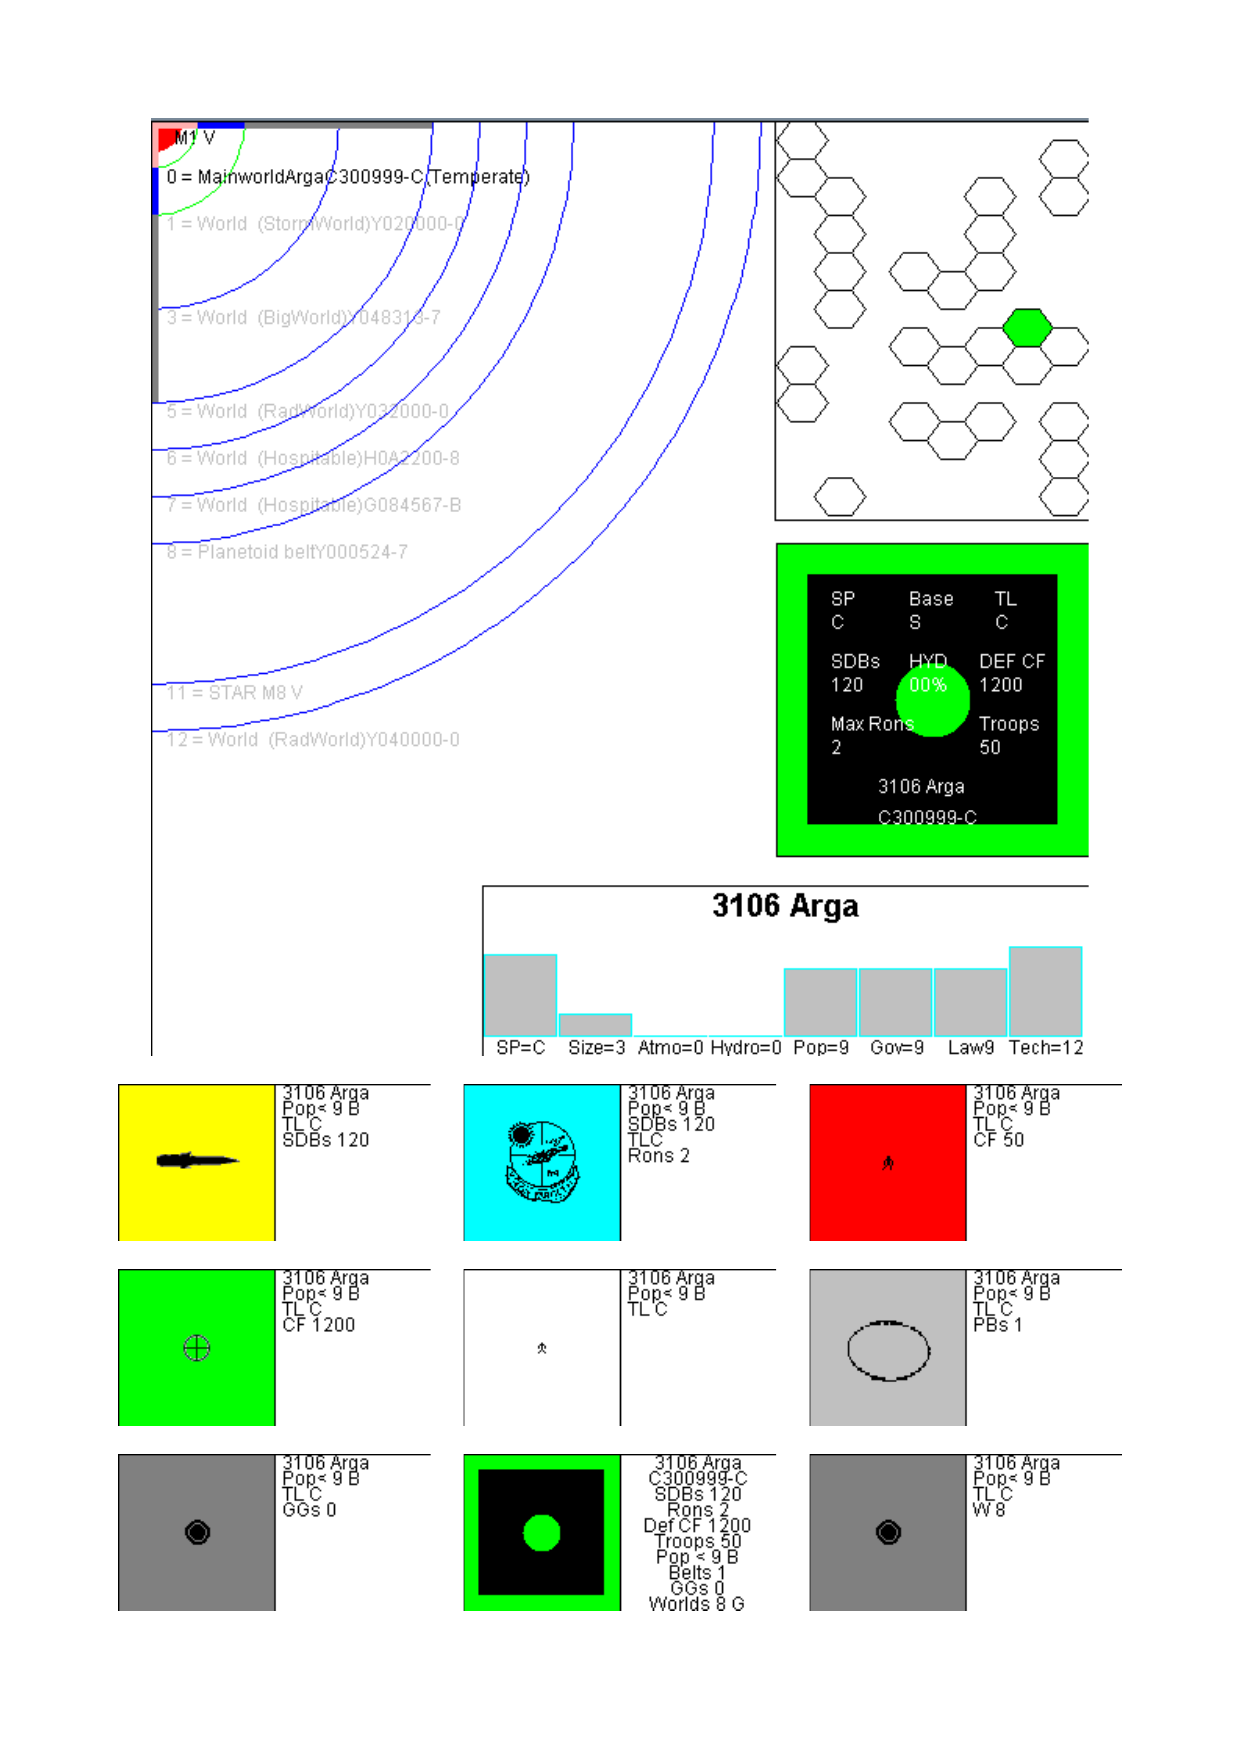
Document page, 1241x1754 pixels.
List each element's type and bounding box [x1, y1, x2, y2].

picture [118, 1454, 431, 1611]
picture [463, 1269, 777, 1426]
picture [151, 118, 1089, 1056]
picture [809, 1454, 1122, 1611]
picture [463, 1454, 777, 1611]
picture [809, 1084, 1122, 1241]
picture [118, 1269, 431, 1426]
picture [463, 1084, 777, 1241]
picture [118, 1084, 431, 1241]
picture [809, 1269, 1122, 1426]
